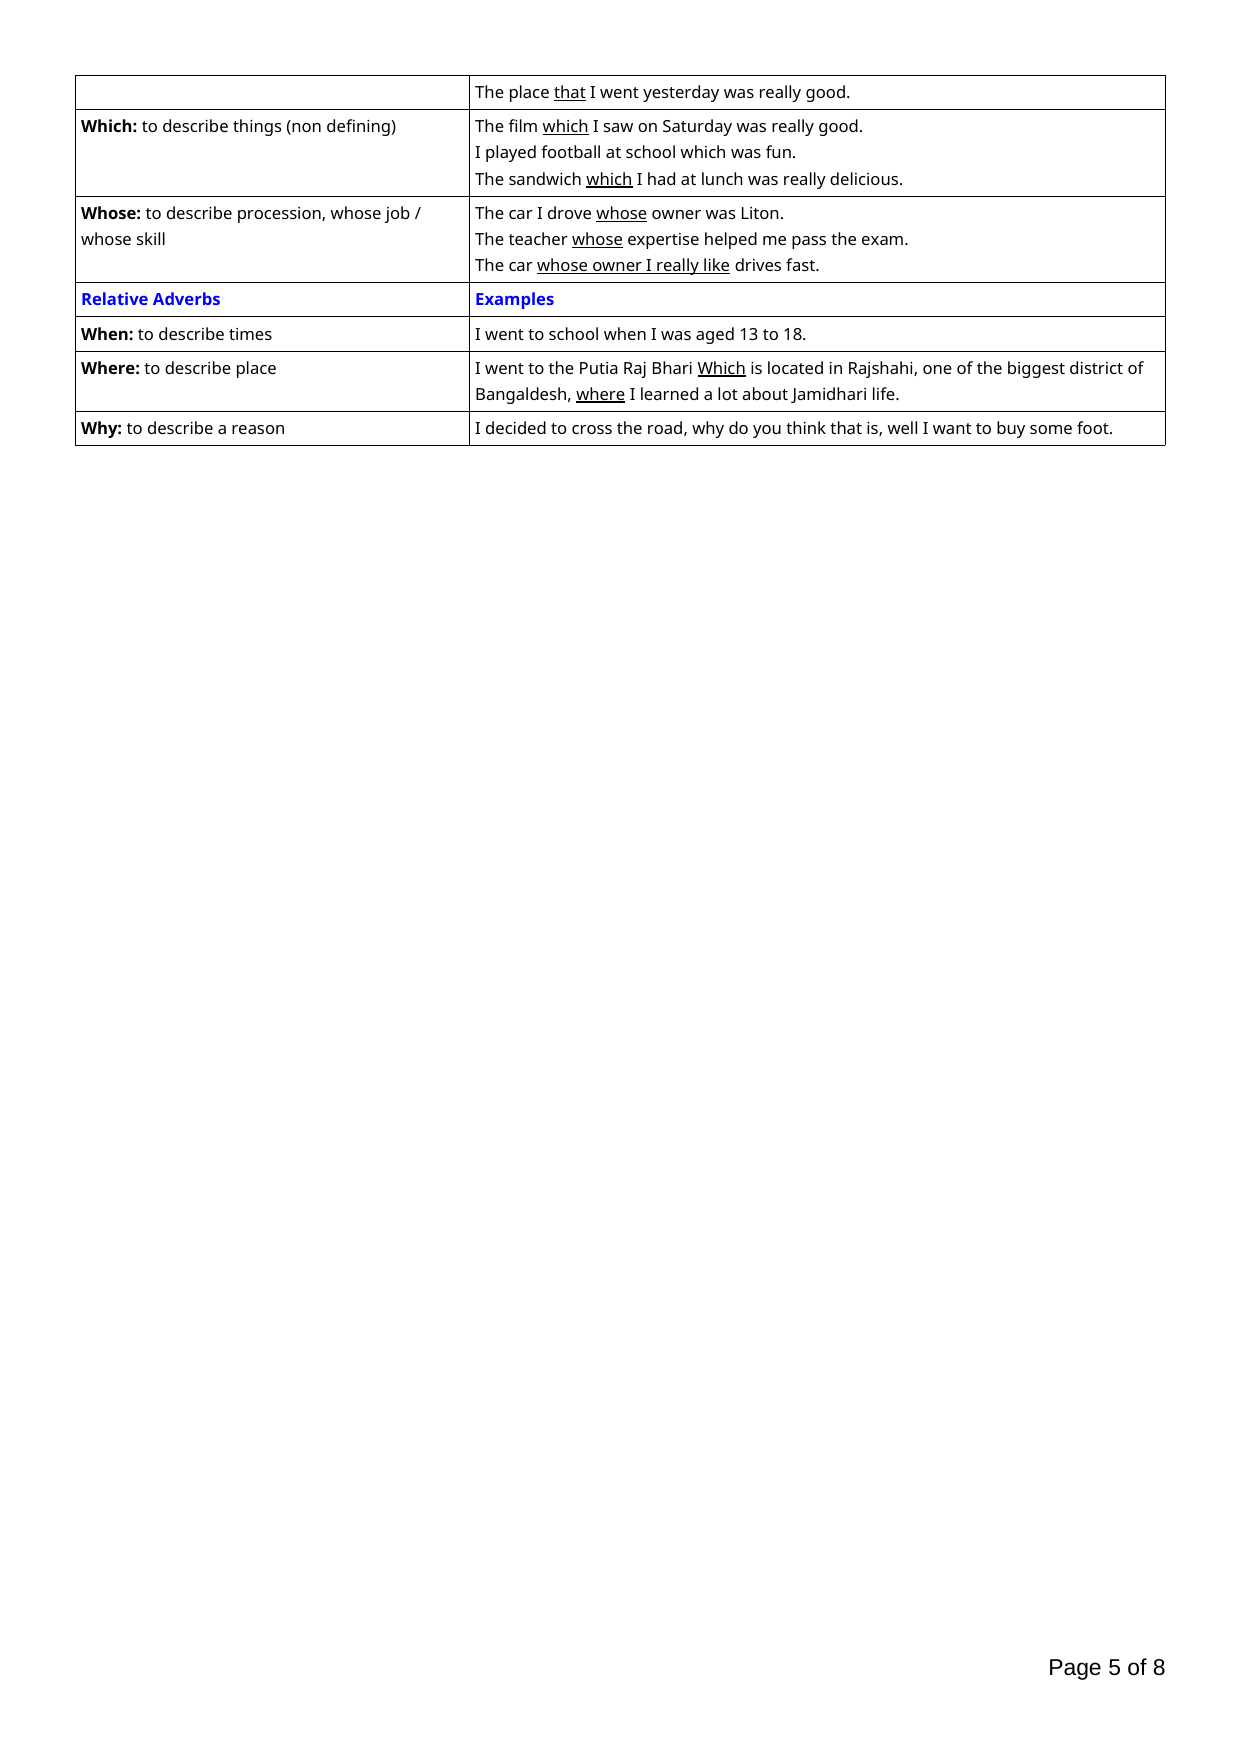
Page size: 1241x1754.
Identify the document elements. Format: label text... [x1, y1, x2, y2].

table_cell The film which I saw on Saturday was really good. I played football at school which was fun. The sandwich which I had at lunch was really delicious. [470, 110, 1165, 196]
table_cell Examples [470, 283, 1165, 316]
table_cell [76, 76, 469, 109]
table_cell Relative Adverbs [76, 283, 469, 316]
table_cell I decided to cross the road, why do you think that is, well I want to buy some foot. [470, 412, 1165, 445]
table_cell The car I drove whose owner was Liton. The teacher whose expertise helped me pass the exam. The car whose owner I really like drives fast. [470, 197, 1165, 282]
table_cell Whose: to describe procession, whose job / whose skill [76, 197, 469, 282]
table_cell The place that I went yesterday was really good. [470, 76, 1165, 109]
table_cell I went to school when I was aged 13 to 18. [470, 317, 1165, 351]
table_cell I went to the Putia Raj Bhari Which is located in Rajshahi, one of the biggest district of Bangaldesh, where I learned a lot about Jamidhari life. [470, 352, 1165, 411]
table_cell Where: to describe place [76, 352, 469, 411]
table_cell Which: to describe things (non defining) [76, 110, 469, 196]
table_cell When: to describe times [76, 317, 469, 351]
table_cell Why: to describe a reason [76, 412, 469, 445]
